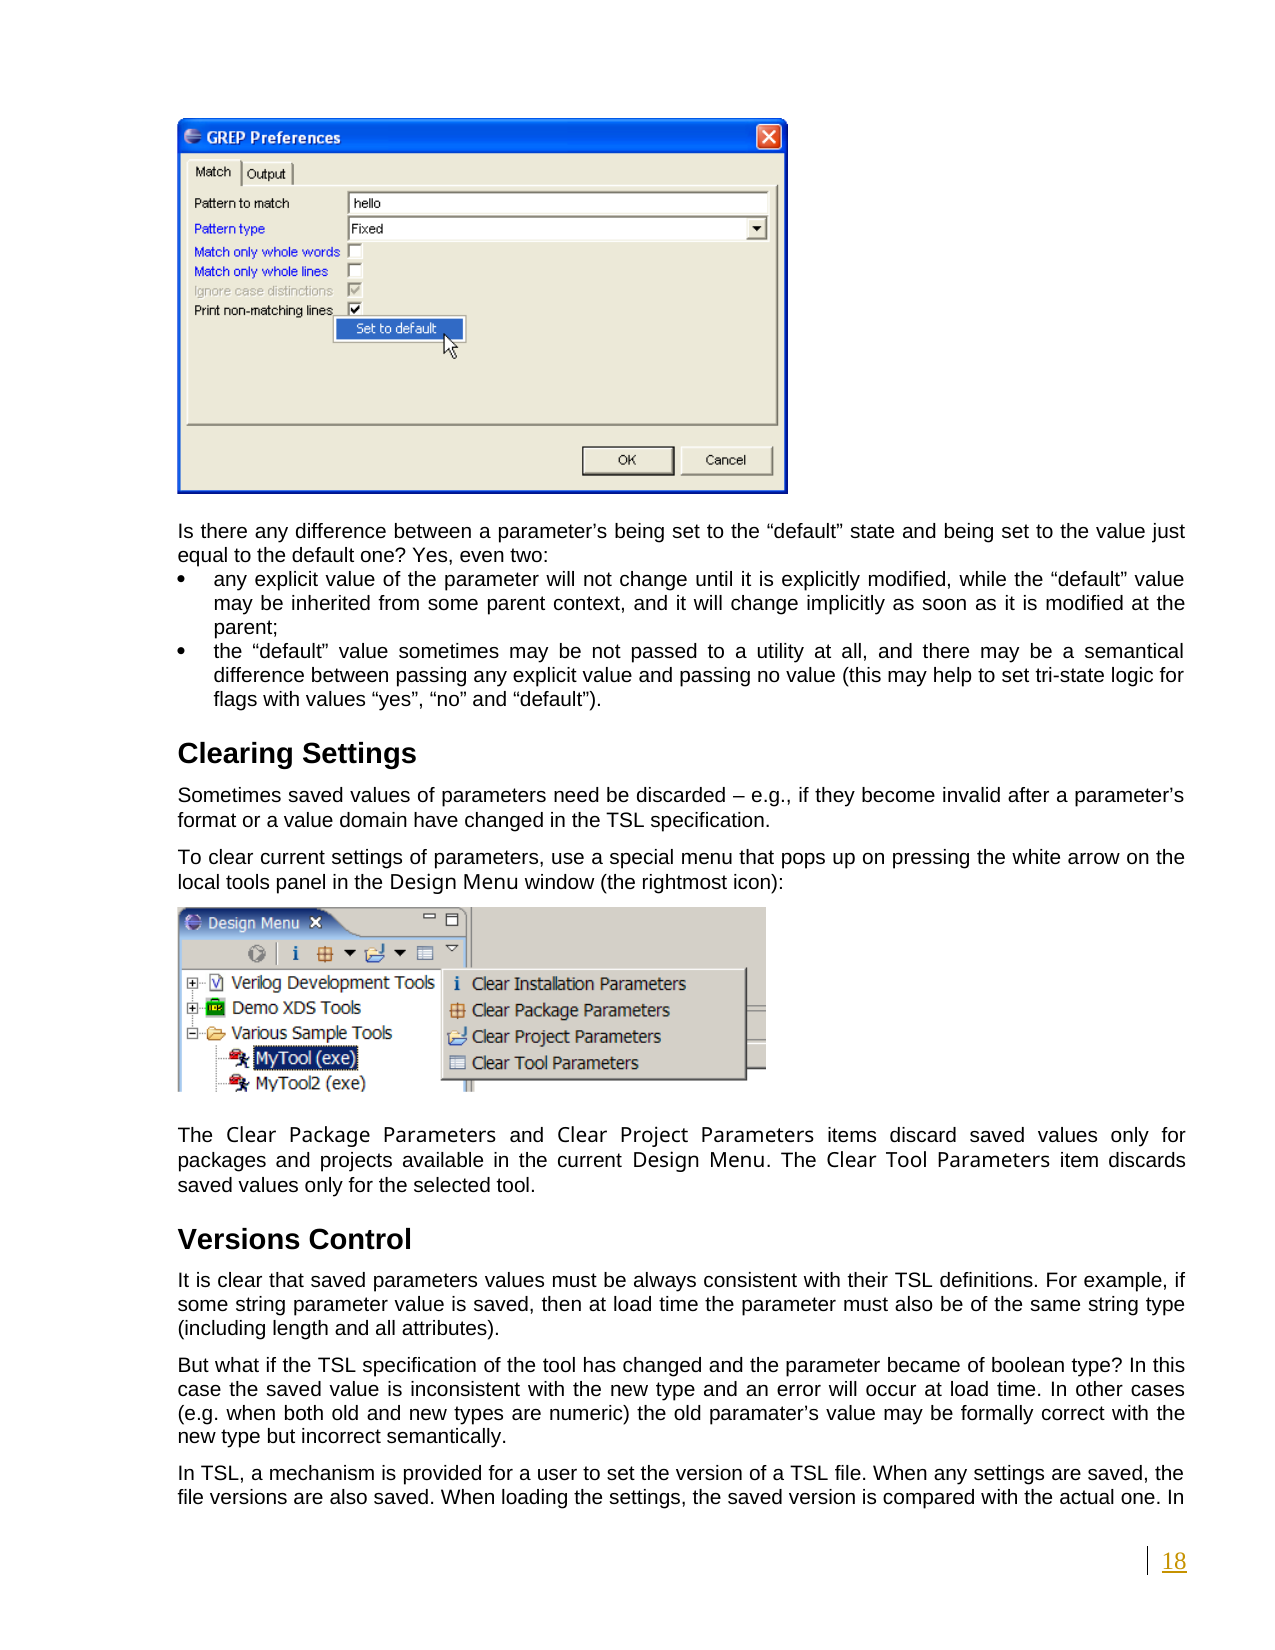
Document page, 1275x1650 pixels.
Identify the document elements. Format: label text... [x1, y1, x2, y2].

text It is clear that saved parameters values must be always consistent with their TSL definitions. For example, if some string parameter value is saved, then at load time the parameter must also be of the same string type (including length and all attributes). [177, 1268, 1186, 1340]
subtitle Versions Control [177, 1222, 1186, 1256]
picture [177, 118, 788, 494]
picture [177, 907, 766, 1097]
text But what if the TSL specification of the tool has changed and the parameter became of boolean type? In this case the saved value is inconsistent with the new type and an error will occur at load time. In other cases (e.g. when both old and new types are numeric) the old paramater’s value may be formally correct with the new type but incorrect semantically. [177, 1352, 1186, 1448]
text In TSL, a mechanism is provided for a user to set the version of a TSL file. When any settings are saved, the file versions are also saved. When loading the settings, the saved version is compared with the actual one. In [177, 1461, 1186, 1509]
subtitle Clearing Settings [177, 736, 1186, 769]
text The Clear Package Parameters and Clear Project Parameters items discard saved values only for packages and projects available in the current Design Menu. The Clear Tool Parameters item discards saved values only for the selected tool. [177, 1122, 1186, 1197]
text Is there any difference between a parameter’s being set to the “default” state and being set to the value just equal to the default one? Yes, even two: [177, 519, 1186, 567]
text To clear current settings of parameters, use a special menu that pops up on pressing the white arrow on the local tools panel in the Design Menu window (the rightmost icon): [177, 844, 1186, 894]
list any explicit value of the parameter will not change until it is explicitly modified, while the “default” value may be inherited from some parent context, and it will change implicitly as soon as it is modified at the parent; [177, 567, 1186, 639]
list the “default” value sometimes may be not passed to a utility at all, and there may be a semantical difference between passing any explicit value and passing no value (this may help to set tri-state logic for flags with values “yes”, “no” and “default”). [177, 639, 1186, 711]
text Sometimes saved values of parameters need be discarded – e.g., if they become invalid after a parameter’s format or a value domain have changed in the TSL specification. [177, 782, 1186, 832]
